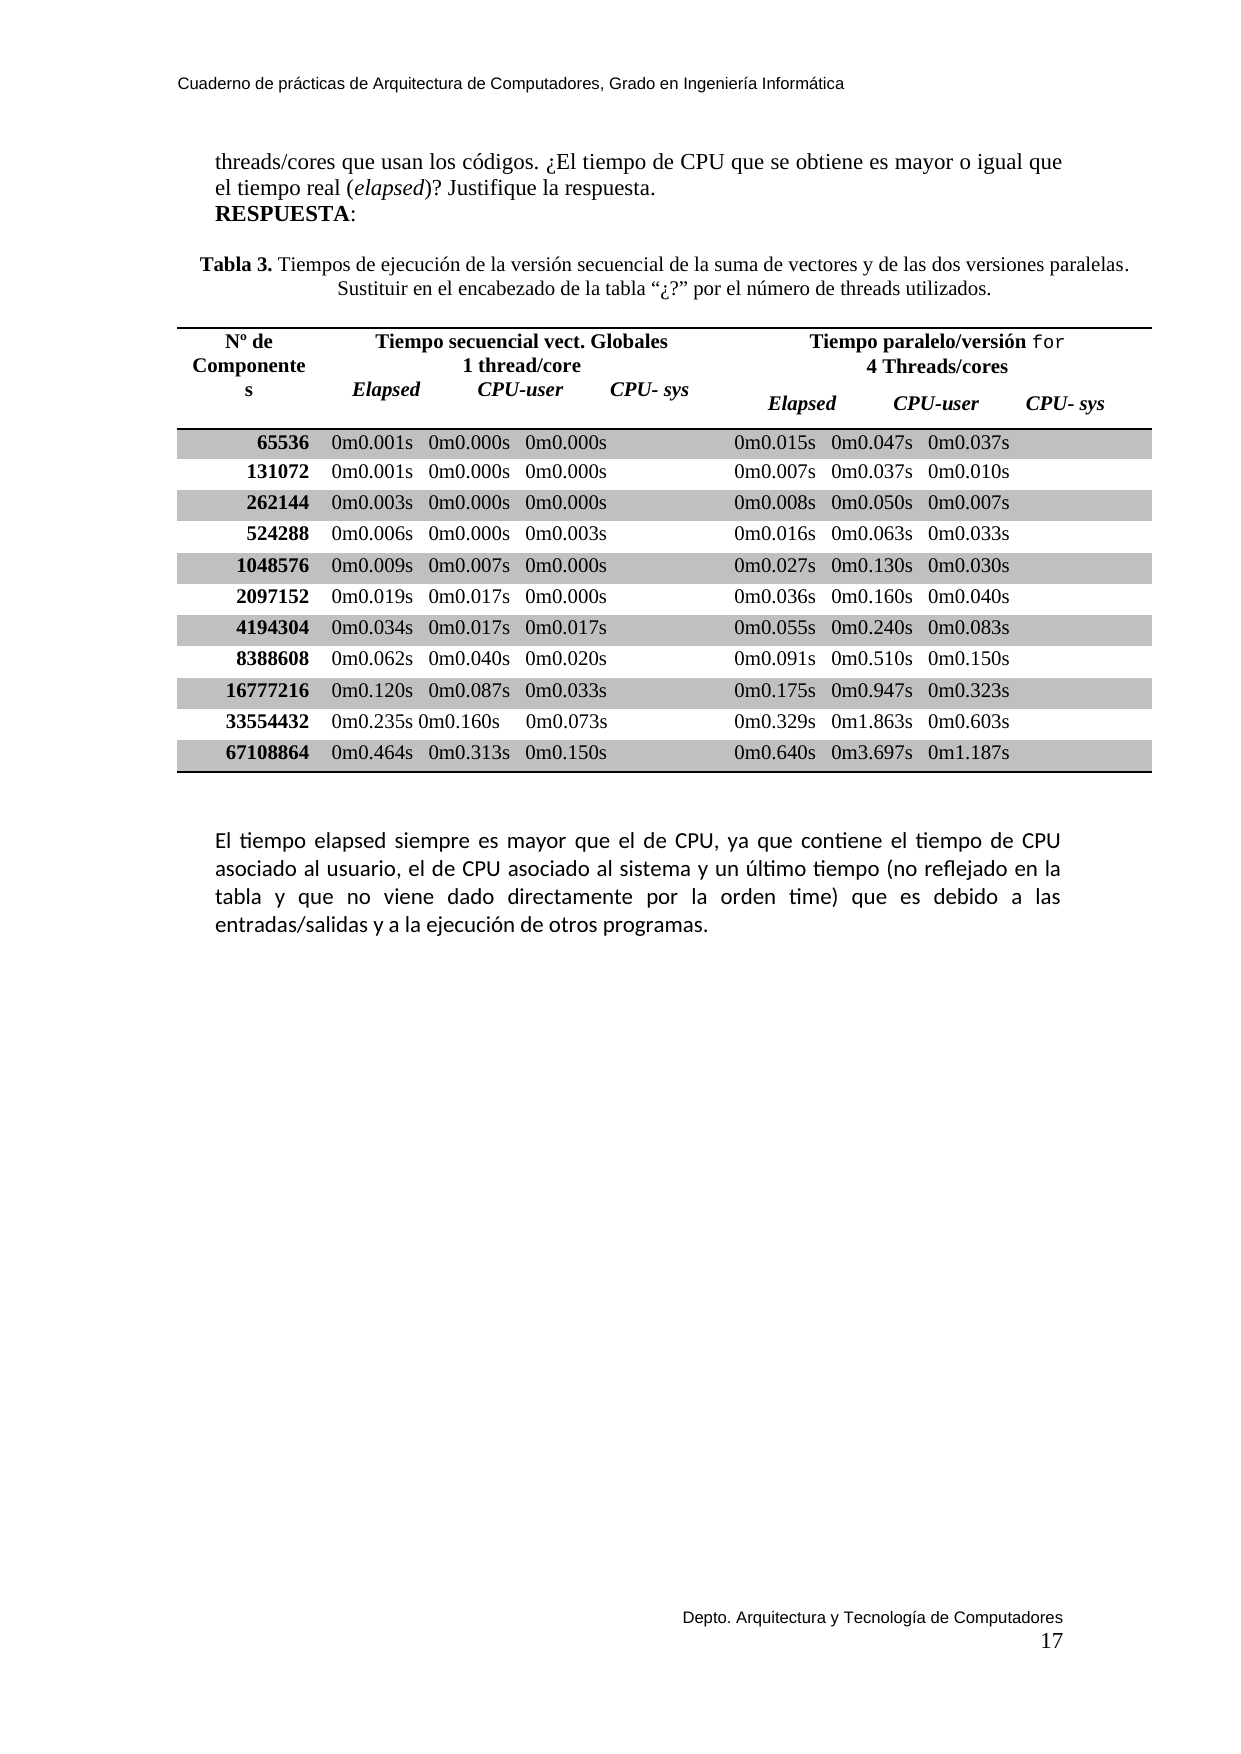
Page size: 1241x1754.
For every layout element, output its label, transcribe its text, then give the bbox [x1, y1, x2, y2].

table_cell 1048576 [177, 553, 320, 584]
table_cell 0m0.016s 0m0.063s 0m0.033s [723, 521, 1152, 552]
table_cell 0m0.008s 0m0.050s 0m0.007s [723, 490, 1152, 521]
table_header Tiempo paralelo/versión for 4 Threads/cores Elapsed CPU-user CPU- sys [723, 329, 1152, 427]
table_cell 0m0.329s 0m1.863s 0m0.603s [723, 709, 1152, 740]
table_cell 0m0.034s 0m0.017s 0m0.017s [320, 615, 723, 646]
list El tiempo elapsed siempre es mayor que el de CPU, ya que contiene el tiempo de CPU asociado al usuario, el de CPU asociado al sistema y un último tiempo (no reflejado en la tabla y que no viene dado directamente por la orden time) que es debido a las entradas/salidas y a la ejecución de otros programas. [215, 826, 1063, 938]
table_cell 262144 [177, 490, 320, 521]
table_cell 0m0.006s 0m0.000s 0m0.003s [320, 521, 723, 552]
table_cell 131072 [177, 459, 320, 490]
table_cell 0m0.007s 0m0.037s 0m0.010s [723, 459, 1152, 490]
table_cell 33554432 [177, 709, 320, 740]
table_cell 0m0.175s 0m0.947s 0m0.323s [723, 678, 1152, 709]
table_cell [166, 300, 1163, 773]
table_cell 8388608 [177, 646, 320, 677]
table_cell 0m0.001s 0m0.000s 0m0.000s [320, 459, 723, 490]
table_header Tabla 3. Tiempos de ejecución de la versión secuencial de la suma de vectores y de las dos versiones paralelas. Sustituir en el encabezado de la tabla “¿?” por el número de threads utilizados. [166, 227, 1163, 300]
table_cell 0m0.009s 0m0.007s 0m0.000s [320, 553, 723, 584]
table_cell 65536 [177, 430, 320, 459]
table_cell 0m0.055s 0m0.240s 0m0.083s [723, 615, 1152, 646]
table_cell 0m0.091s 0m0.510s 0m0.150s [723, 646, 1152, 677]
table_header Nº de Componentes [177, 329, 320, 427]
table_header Tiempo secuencial vect. Globales 1 thread/core Elapsed CPU-user CPU- sys [320, 329, 723, 427]
table_cell 0m0.019s 0m0.017s 0m0.000s [320, 584, 723, 615]
table_cell 524288 [177, 521, 320, 552]
table_cell 0m0.001s 0m0.000s 0m0.000s [320, 430, 723, 459]
table_cell 0m0.120s 0m0.087s 0m0.033s [320, 678, 723, 709]
table_cell 0m0.036s 0m0.160s 0m0.040s [723, 584, 1152, 615]
text RESPUESTA: [215, 200, 1063, 227]
table_cell 0m0.235s 0m0.160s 0m0.073s [320, 709, 723, 740]
table_cell 0m0.003s 0m0.000s 0m0.000s [320, 490, 723, 521]
table_cell 4194304 [177, 615, 320, 646]
table_cell 16777216 [177, 678, 320, 709]
table_cell 2097152 [177, 584, 320, 615]
table_cell 0m0.062s 0m0.040s 0m0.020s [320, 646, 723, 677]
table_cell 0m0.015s 0m0.047s 0m0.037s [723, 430, 1152, 459]
table_cell 0m0.464s 0m0.313s 0m0.150s [320, 740, 723, 771]
list threads/cores que usan los códigos. ¿El tiempo de CPU que se obtiene es mayor o igual que el tiempo real (elapsed)? Justifique la respuesta. [177, 148, 1063, 200]
table_cell 0m0.640s 0m3.697s 0m1.187s [723, 740, 1152, 771]
table_cell 0m0.027s 0m0.130s 0m0.030s [723, 553, 1152, 584]
table_cell 67108864 [177, 740, 320, 771]
